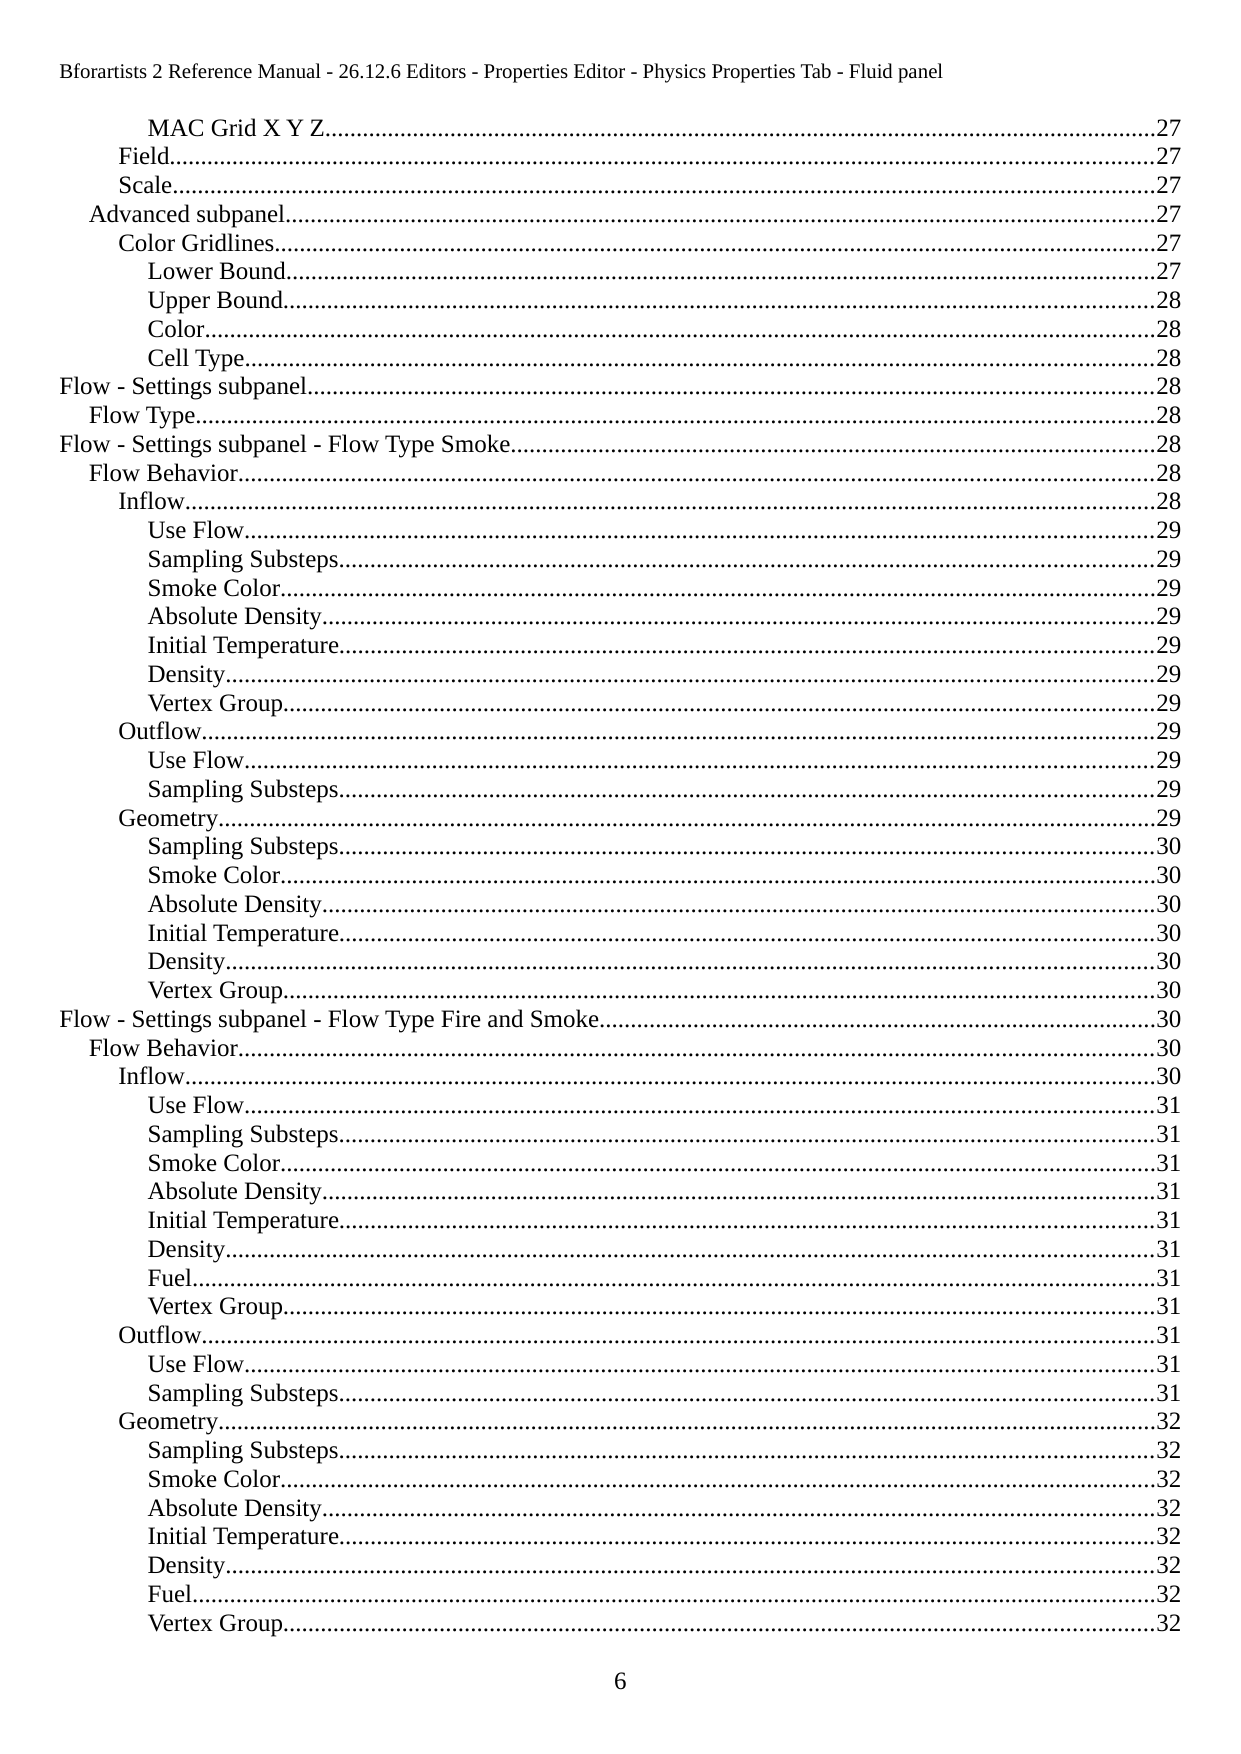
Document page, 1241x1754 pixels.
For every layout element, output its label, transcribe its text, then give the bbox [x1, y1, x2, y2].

text Absolute Density 29 [147, 601, 1181, 630]
text Absolute Density 31 [147, 1176, 1181, 1205]
text Use Flow 29 [147, 745, 1181, 774]
text Sampling Substeps 31 [147, 1378, 1181, 1406]
text Color Gridlines 27 [118, 228, 1181, 256]
text Absolute Density 32 [147, 1493, 1181, 1521]
text Geometry 32 [118, 1406, 1181, 1435]
text Flow - Settings subpanel - Flow Type Fire and Smoke 30 [59, 1004, 1181, 1033]
text Scale 27 [118, 170, 1181, 199]
text Field 27 [118, 141, 1181, 170]
text Density 29 [147, 659, 1181, 688]
text Smoke Color 29 [147, 573, 1181, 601]
text Vertex Group 31 [147, 1291, 1181, 1320]
text Flow Behavior 30 [88, 1033, 1181, 1061]
text Flow Behavior 28 [88, 458, 1181, 486]
text Use Flow 31 [147, 1090, 1181, 1119]
text Outflow 31 [118, 1320, 1181, 1349]
text Flow - Settings subpanel - Flow Type Smoke 28 [59, 429, 1181, 458]
text Absolute Density 30 [147, 889, 1181, 918]
text Vertex Group 32 [147, 1608, 1181, 1636]
text Use Flow 31 [147, 1349, 1181, 1378]
text Sampling Substeps 29 [147, 544, 1181, 573]
text Color 28 [147, 314, 1181, 343]
text Flow - Settings subpanel 28 [59, 371, 1181, 400]
text Inflow 30 [118, 1061, 1181, 1090]
text Outflow 29 [118, 716, 1181, 745]
text Sampling Substeps 29 [147, 774, 1181, 803]
text Cell Type 28 [147, 343, 1181, 371]
text Advanced subpanel 27 [88, 199, 1181, 228]
text Smoke Color 30 [147, 860, 1181, 889]
text Geometry 29 [118, 803, 1181, 831]
text MAC Grid X Y Z 27 [147, 113, 1181, 141]
text Smoke Color 31 [147, 1148, 1181, 1176]
text Inflow 28 [118, 486, 1181, 515]
text Initial Temperature 29 [147, 630, 1181, 659]
text Vertex Group 30 [147, 975, 1181, 1004]
text Initial Temperature 32 [147, 1521, 1181, 1550]
text Initial Temperature 31 [147, 1205, 1181, 1234]
text Upper Bound 28 [147, 285, 1181, 314]
text Fuel 31 [147, 1263, 1181, 1291]
text Use Flow 29 [147, 515, 1181, 544]
text Vertex Group 29 [147, 688, 1181, 716]
text Fuel 32 [147, 1579, 1181, 1608]
text Sampling Substeps 31 [147, 1119, 1181, 1148]
text Smoke Color 32 [147, 1464, 1181, 1493]
text Sampling Substeps 32 [147, 1435, 1181, 1464]
text Lower Bound 27 [147, 256, 1181, 285]
text Density 32 [147, 1550, 1181, 1579]
text Flow Type 28 [88, 400, 1181, 429]
text Initial Temperature 30 [147, 918, 1181, 946]
text Density 31 [147, 1234, 1181, 1263]
text Sampling Substeps 30 [147, 831, 1181, 860]
text Density 30 [147, 946, 1181, 975]
